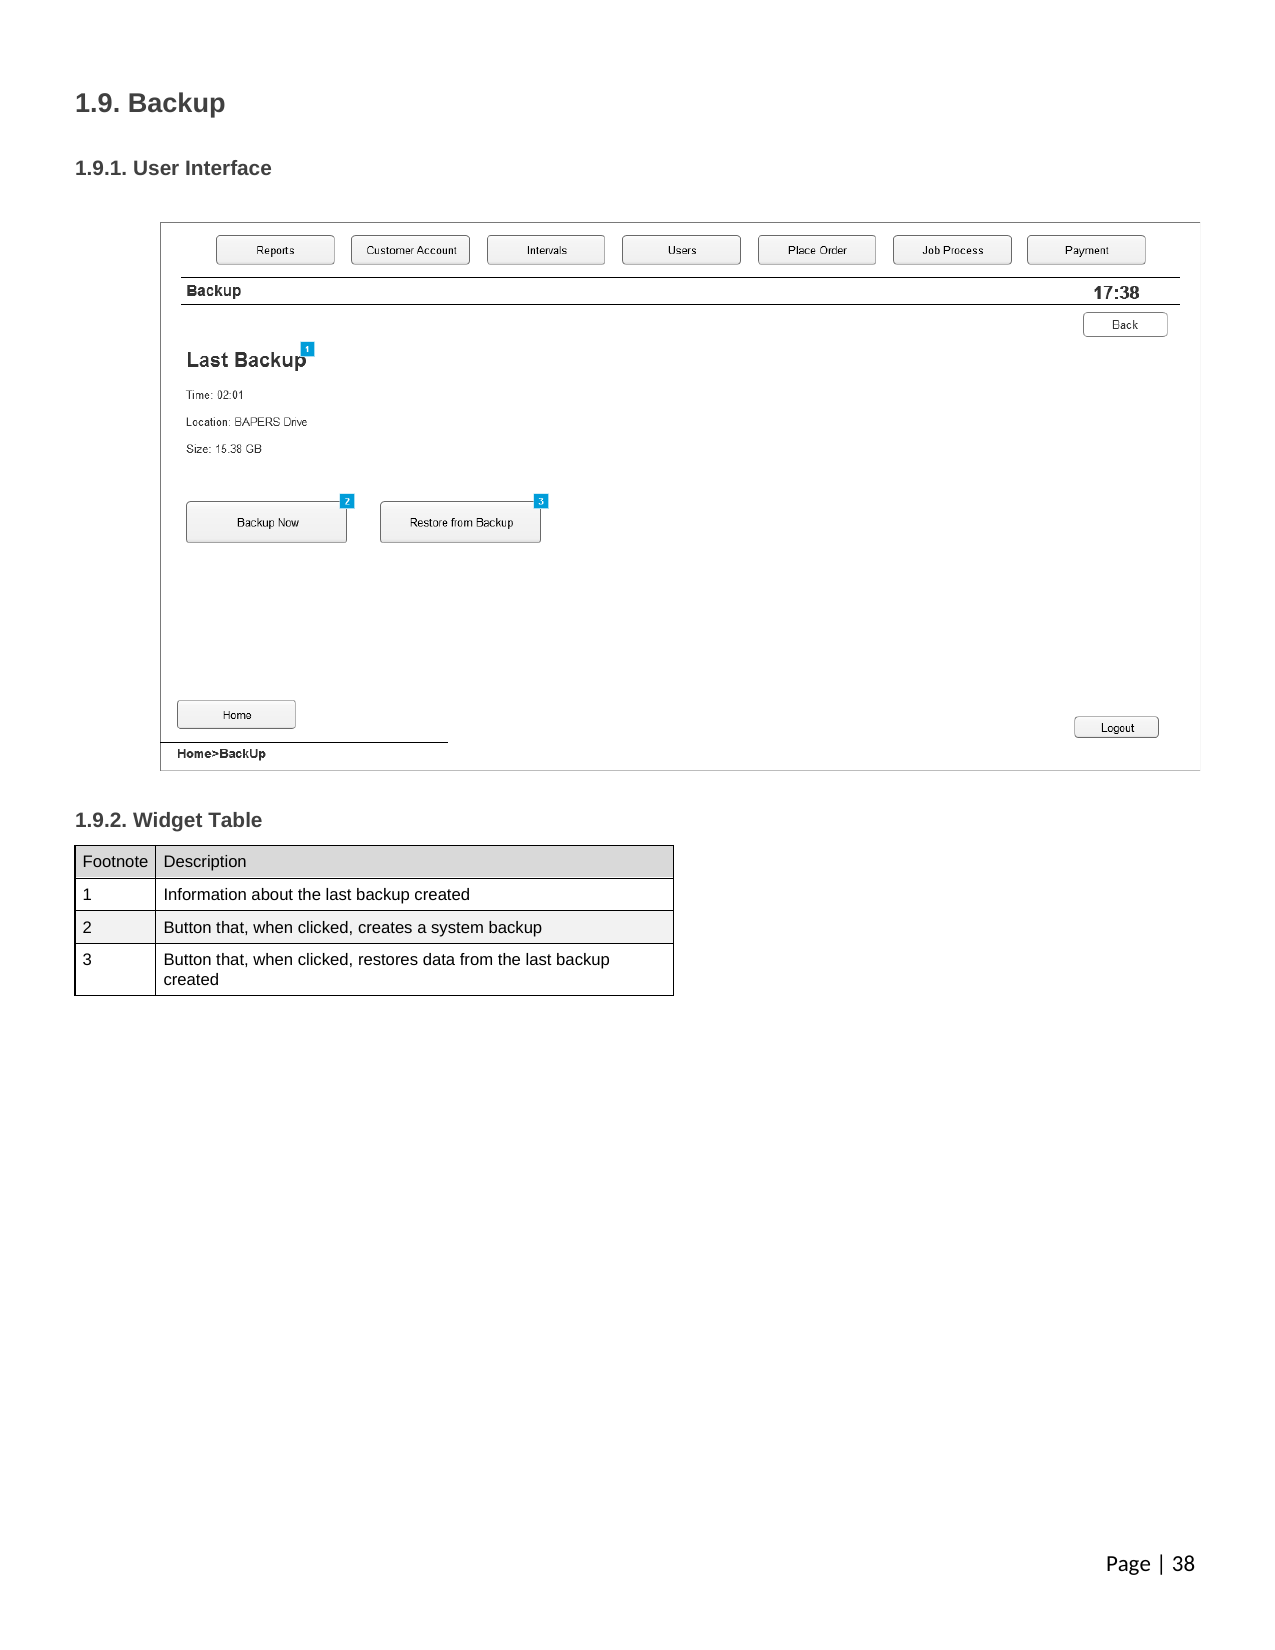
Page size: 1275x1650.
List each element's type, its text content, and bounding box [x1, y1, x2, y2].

table_header Description [156, 846, 673, 877]
table_cell 3 [76, 944, 155, 995]
table_cell Button that, when clicked, creates a system backup [156, 911, 673, 943]
table_header Footnote [76, 846, 155, 877]
subtitle Widget Table [75, 808, 1200, 832]
subtitle Backup [75, 87, 1200, 119]
table_cell 1 [76, 879, 155, 910]
table_cell 2 [76, 911, 155, 943]
subtitle User Interface [75, 156, 1200, 180]
table_cell Button that, when clicked, restores data from the last backup created [156, 944, 673, 995]
table_cell Information about the last backup created [156, 879, 673, 910]
